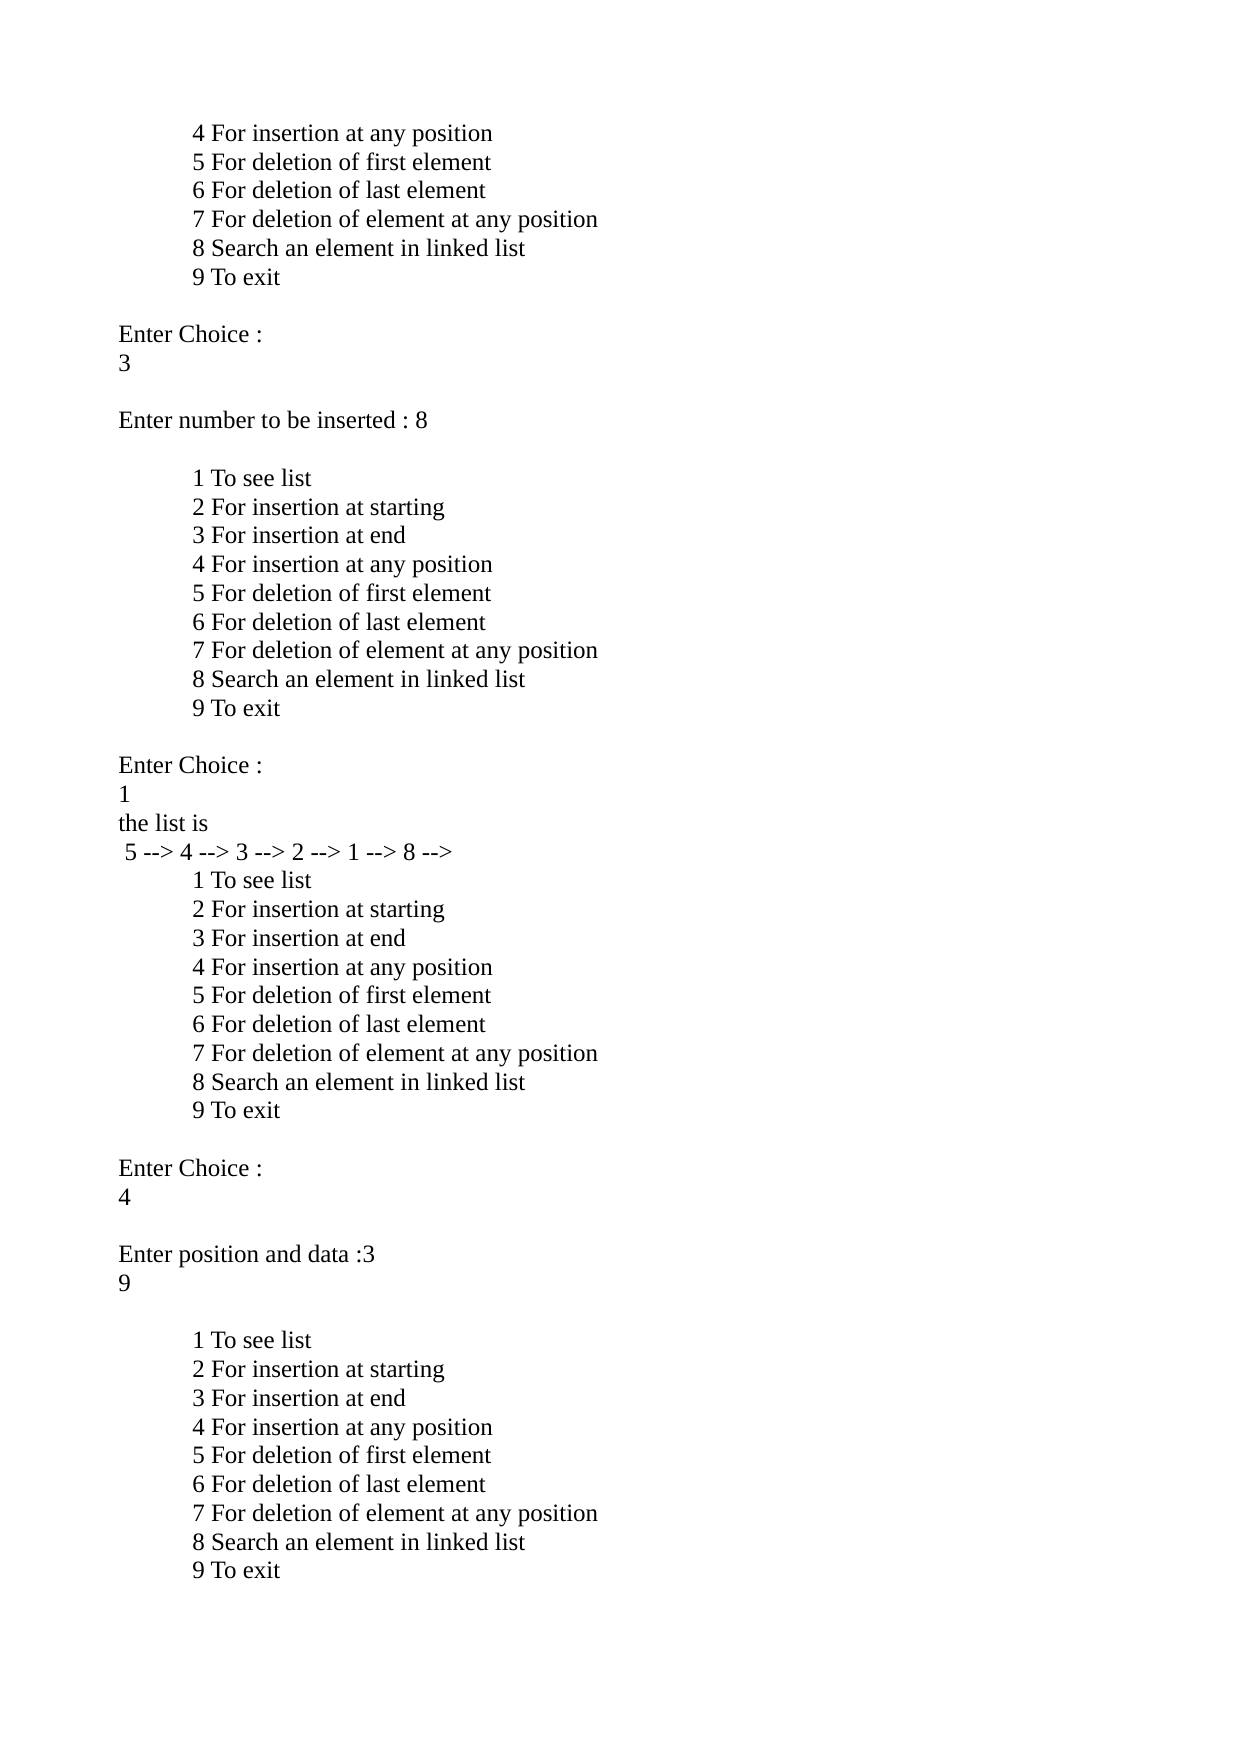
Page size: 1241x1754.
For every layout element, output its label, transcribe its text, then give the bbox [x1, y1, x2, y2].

text Enter number to be inserted : 8 [118, 406, 1122, 434]
text 1 To see list [118, 866, 1122, 894]
text 3 For insertion at end [118, 923, 1122, 952]
text 5 For deletion of first element [118, 578, 1122, 607]
text 4 For insertion at any position [118, 118, 1122, 147]
text 7 For deletion of element at any position [118, 1038, 1122, 1067]
text 2 For insertion at starting [118, 894, 1122, 923]
text 4 [118, 1182, 1122, 1211]
text 2 For insertion at starting [118, 492, 1122, 521]
text 5 --> 4 --> 3 --> 2 --> 1 --> 8 --> [118, 837, 1122, 866]
text 7 For deletion of element at any position [118, 204, 1122, 233]
text 8 Search an element in linked list [118, 1067, 1122, 1096]
text 5 For deletion of first element [118, 981, 1122, 1009]
text 6 For deletion of last element [118, 1009, 1122, 1038]
text 9 To exit [118, 693, 1122, 722]
text 5 For deletion of first element [118, 1441, 1122, 1469]
text 8 Search an element in linked list [118, 664, 1122, 693]
text 1 [118, 779, 1122, 808]
text 8 Search an element in linked list [118, 1527, 1122, 1556]
text 2 For insertion at starting [118, 1354, 1122, 1383]
text 6 For deletion of last element [118, 176, 1122, 204]
text 4 For insertion at any position [118, 1412, 1122, 1441]
text 3 [118, 348, 1122, 377]
text 7 For deletion of element at any position [118, 636, 1122, 664]
text 9 To exit [118, 1096, 1122, 1124]
text Enter Choice : [118, 1153, 1122, 1182]
text the list is [118, 808, 1122, 837]
text 1 To see list [118, 463, 1122, 492]
text 9 [118, 1268, 1122, 1297]
text Enter Choice : [118, 319, 1122, 348]
text 9 To exit [118, 262, 1122, 291]
text 9 To exit [118, 1556, 1122, 1584]
text 4 For insertion at any position [118, 549, 1122, 578]
text 8 Search an element in linked list [118, 233, 1122, 262]
text 6 For deletion of last element [118, 607, 1122, 636]
text 6 For deletion of last element [118, 1469, 1122, 1498]
text 3 For insertion at end [118, 1383, 1122, 1412]
text 4 For insertion at any position [118, 952, 1122, 981]
text Enter Choice : [118, 751, 1122, 779]
text 1 To see list [118, 1326, 1122, 1354]
text 7 For deletion of element at any position [118, 1498, 1122, 1527]
text 5 For deletion of first element [118, 147, 1122, 176]
text 3 For insertion at end [118, 521, 1122, 549]
text Enter position and data :3 [118, 1239, 1122, 1268]
